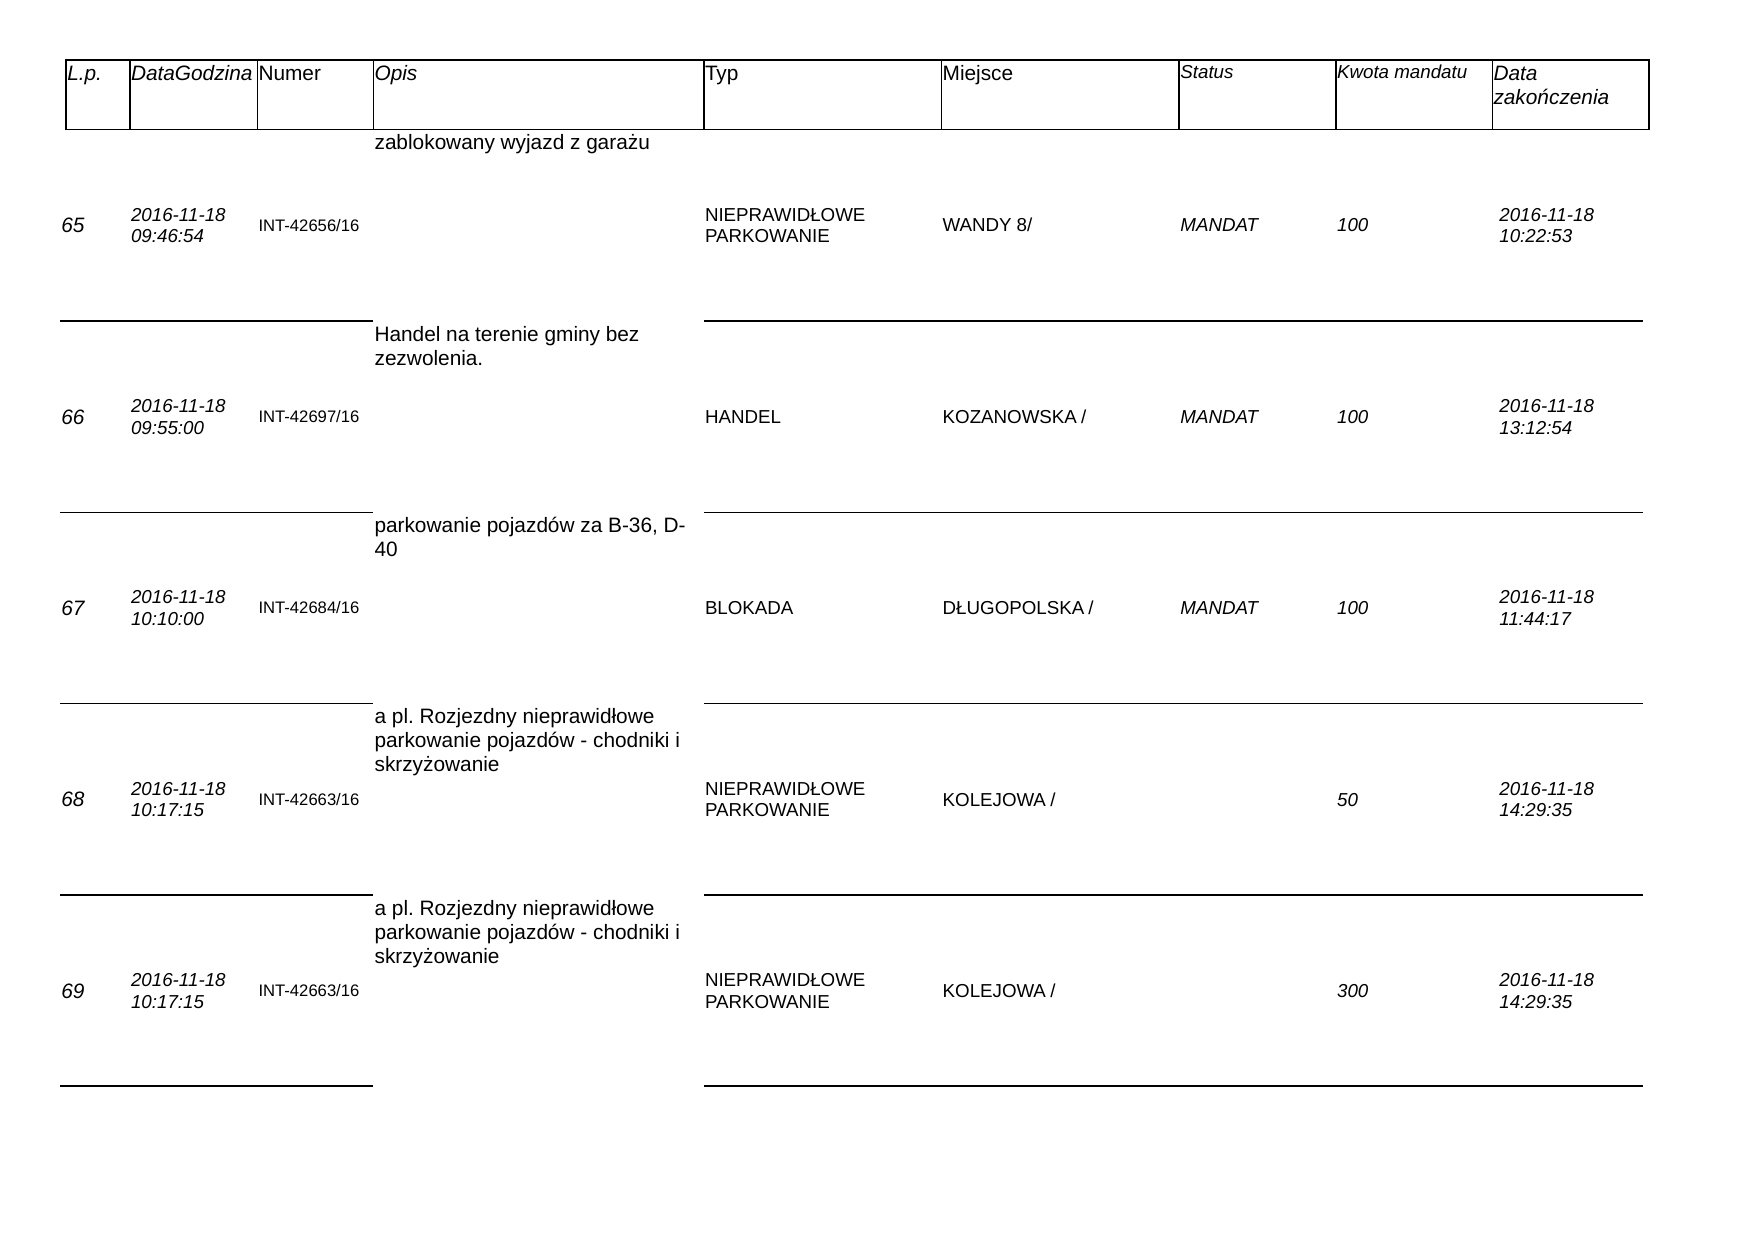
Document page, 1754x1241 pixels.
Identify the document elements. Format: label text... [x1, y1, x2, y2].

table_cell 100 [1336, 130, 1498, 320]
table_cell NIEPRAWIDŁOWE PARKOWANIE [704, 704, 941, 894]
table_cell INT-42663/16 [257, 896, 373, 1085]
table_cell parkowanie pojazdów za B-36, D-40 [373, 511, 704, 703]
table_cell zablokowany wyjazd z garażu [373, 130, 704, 320]
table_cell 2016-11-18 14:29:35 [1498, 896, 1643, 1085]
table_header L.p. [67, 61, 129, 129]
table_cell 68 [60, 704, 130, 894]
table_cell 2016-11-18 13:12:54 [1498, 322, 1643, 511]
table_cell 2016-11-18 11:44:17 [1498, 513, 1643, 703]
table_header Typ [705, 61, 941, 129]
table_cell MANDAT [1179, 130, 1336, 320]
table_cell MANDAT [1179, 322, 1336, 511]
table_cell 2016-11-18 09:55:00 [130, 322, 257, 511]
table_cell KOLEJOWA / [941, 704, 1179, 894]
table_cell MANDAT [1179, 513, 1336, 703]
table_cell INT-42663/16 [257, 704, 373, 894]
table_cell [1643, 703, 1649, 894]
table_cell NIEPRAWIDŁOWE PARKOWANIE [704, 896, 941, 1085]
table_cell 69 [60, 896, 130, 1085]
table_cell 2016-11-18 14:29:35 [1498, 704, 1643, 894]
table_cell a pl. Rozjezdny nieprawidłowe parkowanie pojazdów - chodniki i skrzyżowanie [373, 703, 704, 894]
table_cell 67 [60, 513, 130, 703]
table_cell NIEPRAWIDŁOWE PARKOWANIE [704, 130, 941, 320]
table_header Data zakończenia [1493, 61, 1648, 129]
table_cell 100 [1336, 322, 1498, 511]
table_header DataGodzina [131, 61, 257, 129]
table_cell 2016-11-18 09:46:54 [130, 130, 257, 320]
table_cell [1643, 894, 1649, 1085]
table_cell INT-42656/16 [257, 130, 373, 320]
table_cell DŁUGOPOLSKA / [941, 513, 1179, 703]
table_cell [1643, 320, 1649, 511]
table_cell Handel na terenie gminy bez zezwolenia. [373, 320, 704, 511]
table_cell KOLEJOWA / [941, 896, 1179, 1085]
table_cell 2016-11-18 10:10:00 [130, 513, 257, 703]
table_cell WANDY 8/ [941, 130, 1179, 320]
table_header Kwota mandatu [1337, 61, 1492, 129]
table_cell 50 [1336, 704, 1498, 894]
table_cell 2016-11-18 10:17:15 [130, 896, 257, 1085]
table_cell 300 [1336, 896, 1498, 1085]
table_cell a pl. Rozjezdny nieprawidłowe parkowanie pojazdów - chodniki i skrzyżowanie [373, 894, 704, 1085]
table_cell [1179, 896, 1336, 1085]
table_header Opis [374, 61, 703, 129]
table_header Numer [258, 61, 373, 129]
table_cell 2016-11-18 10:22:53 [1498, 130, 1643, 320]
table_header Status [1180, 61, 1335, 129]
table_cell BLOKADA [704, 513, 941, 703]
table_cell [1179, 704, 1336, 894]
table_header Miejsce [942, 61, 1178, 129]
table_cell HANDEL [704, 322, 941, 511]
table_cell [1643, 511, 1649, 703]
table_cell INT-42697/16 [257, 322, 373, 511]
table_cell [1643, 130, 1649, 320]
table_cell KOZANOWSKA / [941, 322, 1179, 511]
table_cell 100 [1336, 513, 1498, 703]
table_cell 65 [60, 129, 130, 320]
table_cell 2016-11-18 10:17:15 [130, 704, 257, 894]
table_header [60, 59, 65, 129]
table_cell INT-42684/16 [257, 513, 373, 703]
table_cell 66 [60, 322, 130, 511]
